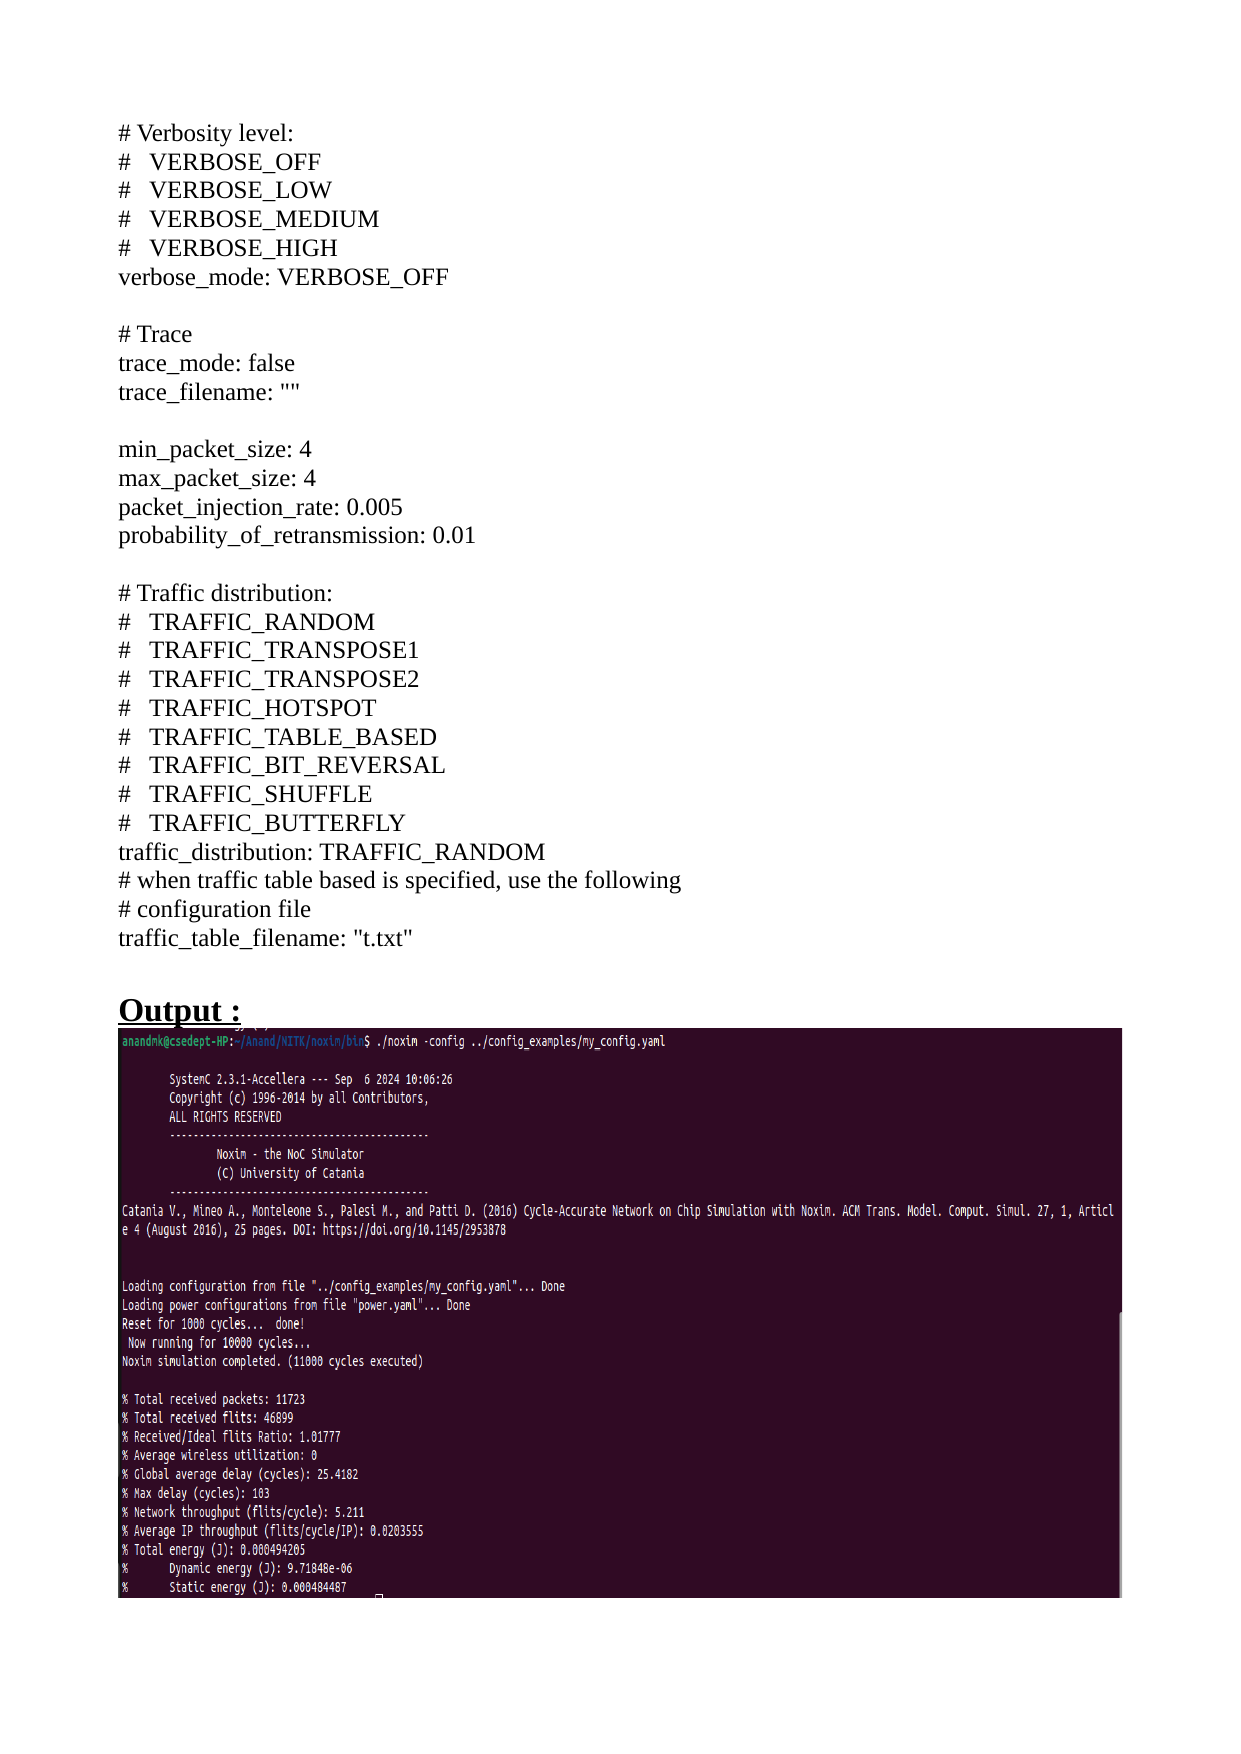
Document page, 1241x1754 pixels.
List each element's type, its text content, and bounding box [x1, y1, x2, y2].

text traffic_distribution: TRAFFIC_RANDOM [118, 837, 1122, 866]
text # VERBOSE_LOW [118, 176, 1122, 204]
text # VERBOSE_HIGH [118, 233, 1122, 262]
text # when traffic table based is specified, use the following [118, 866, 1122, 894]
text # TRAFFIC_TABLE_BASED [118, 722, 1122, 751]
text packet_injection_rate: 0.005 [118, 492, 1122, 521]
text # TRAFFIC_HOTSPOT [118, 693, 1122, 722]
text # VERBOSE_MEDIUM [118, 204, 1122, 233]
text Output : [118, 990, 1122, 1028]
text # Verbosity level: [118, 118, 1122, 147]
text traffic_table_filename: "t.txt" [118, 923, 1122, 952]
text # TRAFFIC_TRANSPOSE1 [118, 636, 1122, 664]
text trace_filename: "" [118, 377, 1122, 406]
text # TRAFFIC_TRANSPOSE2 [118, 664, 1122, 693]
text # TRAFFIC_BUTTERFLY [118, 808, 1122, 837]
text # configuration file [118, 894, 1122, 923]
text verbose_mode: VERBOSE_OFF [118, 262, 1122, 291]
text # TRAFFIC_SHUFFLE [118, 779, 1122, 808]
text # Traffic distribution: [118, 578, 1122, 607]
text # VERBOSE_OFF [118, 147, 1122, 176]
text max_packet_size: 4 [118, 463, 1122, 492]
text # TRAFFIC_RANDOM [118, 607, 1122, 636]
text trace_mode: false [118, 348, 1122, 377]
text min_packet_size: 4 [118, 434, 1122, 463]
text probability_of_retransmission: 0.01 [118, 521, 1122, 549]
text # TRAFFIC_BIT_REVERSAL [118, 751, 1122, 779]
text # Trace [118, 319, 1122, 348]
